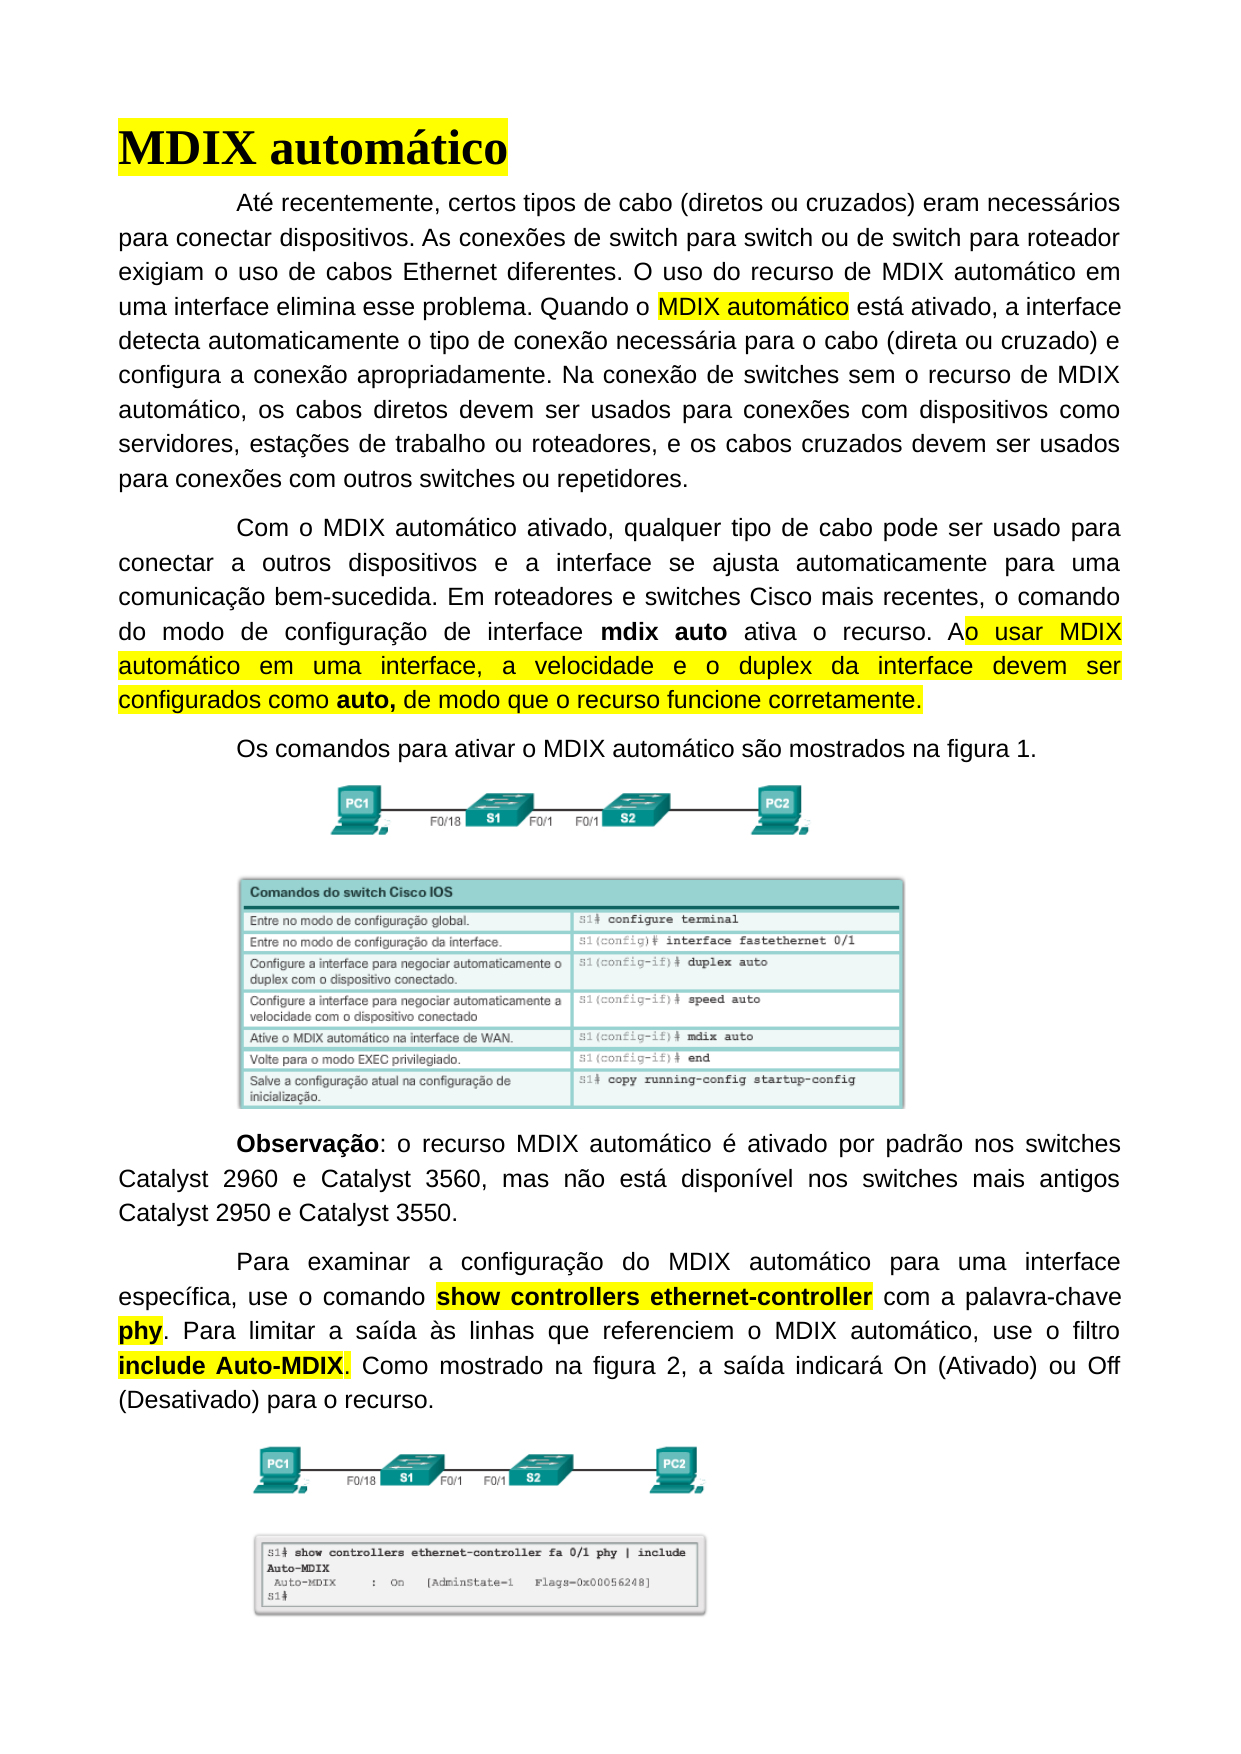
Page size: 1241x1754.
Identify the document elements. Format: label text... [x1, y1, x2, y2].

text Até recentemente, certos tipos de cabo (diretos ou cruzados) eram necessários para conectar dispositivos. As conexões de switch para switch ou de switch para roteador exigiam o uso de cabos Ethernet diferentes. O uso do recurso de MDIX automático em uma interface elimina esse problema. Quando o MDIX automático está ativado, a interface detecta automaticamente o tipo de conexão necessária para o cabo (direta ou cruzado) e configura a conexão apropriadamente. Na conexão de switches sem o recurso de MDIX automático, os cabos diretos devem ser usados para conexões com dispositivos como servidores, estações de trabalho ou roteadores, e os cabos cruzados devem ser usados para conexões com outros switches ou repetidores. [118, 188, 1122, 493]
text Os comandos para ativar o MDIX automático são mostrados na figura 1. [118, 734, 1122, 763]
picture [236, 1434, 718, 1624]
text Com o MDIX automático ativado, qualquer tipo de cabo pode ser usado para conectar a outros dispositivos e a interface se ajusta automaticamente para uma comunicação bem-sucedida. Em roteadores e switches Cisco mais recentes, o comando do modo de configuração de interface mdix auto ativa o recurso. Ao usar MDIX automático em uma interface, a velocidade e o duplex da interface devem ser configurados como auto, de modo que o recurso funcione corretamente. [118, 513, 1122, 714]
text Observação: o recurso MDIX automático é ativado por padrão nos switches Catalyst 2960 e Catalyst 3560, mas não está disponível nos switches mais antigos Catalyst 2950 e Catalyst 3550. [118, 1129, 1122, 1227]
subtitle MDIX automático [118, 118, 1122, 176]
picture [236, 783, 906, 1109]
text Para examinar a configuração do MDIX automático para uma interface específica, use o comando show controllers ethernet-controller com a palavra-chave phy. Para limitar a saída às linhas que referenciem o MDIX automático, use o filtro include Auto-MDIX. Como mostrado na figura 2, a saída indicará On (Ativado) ou Off (Desativado) para o recurso. [118, 1247, 1122, 1414]
